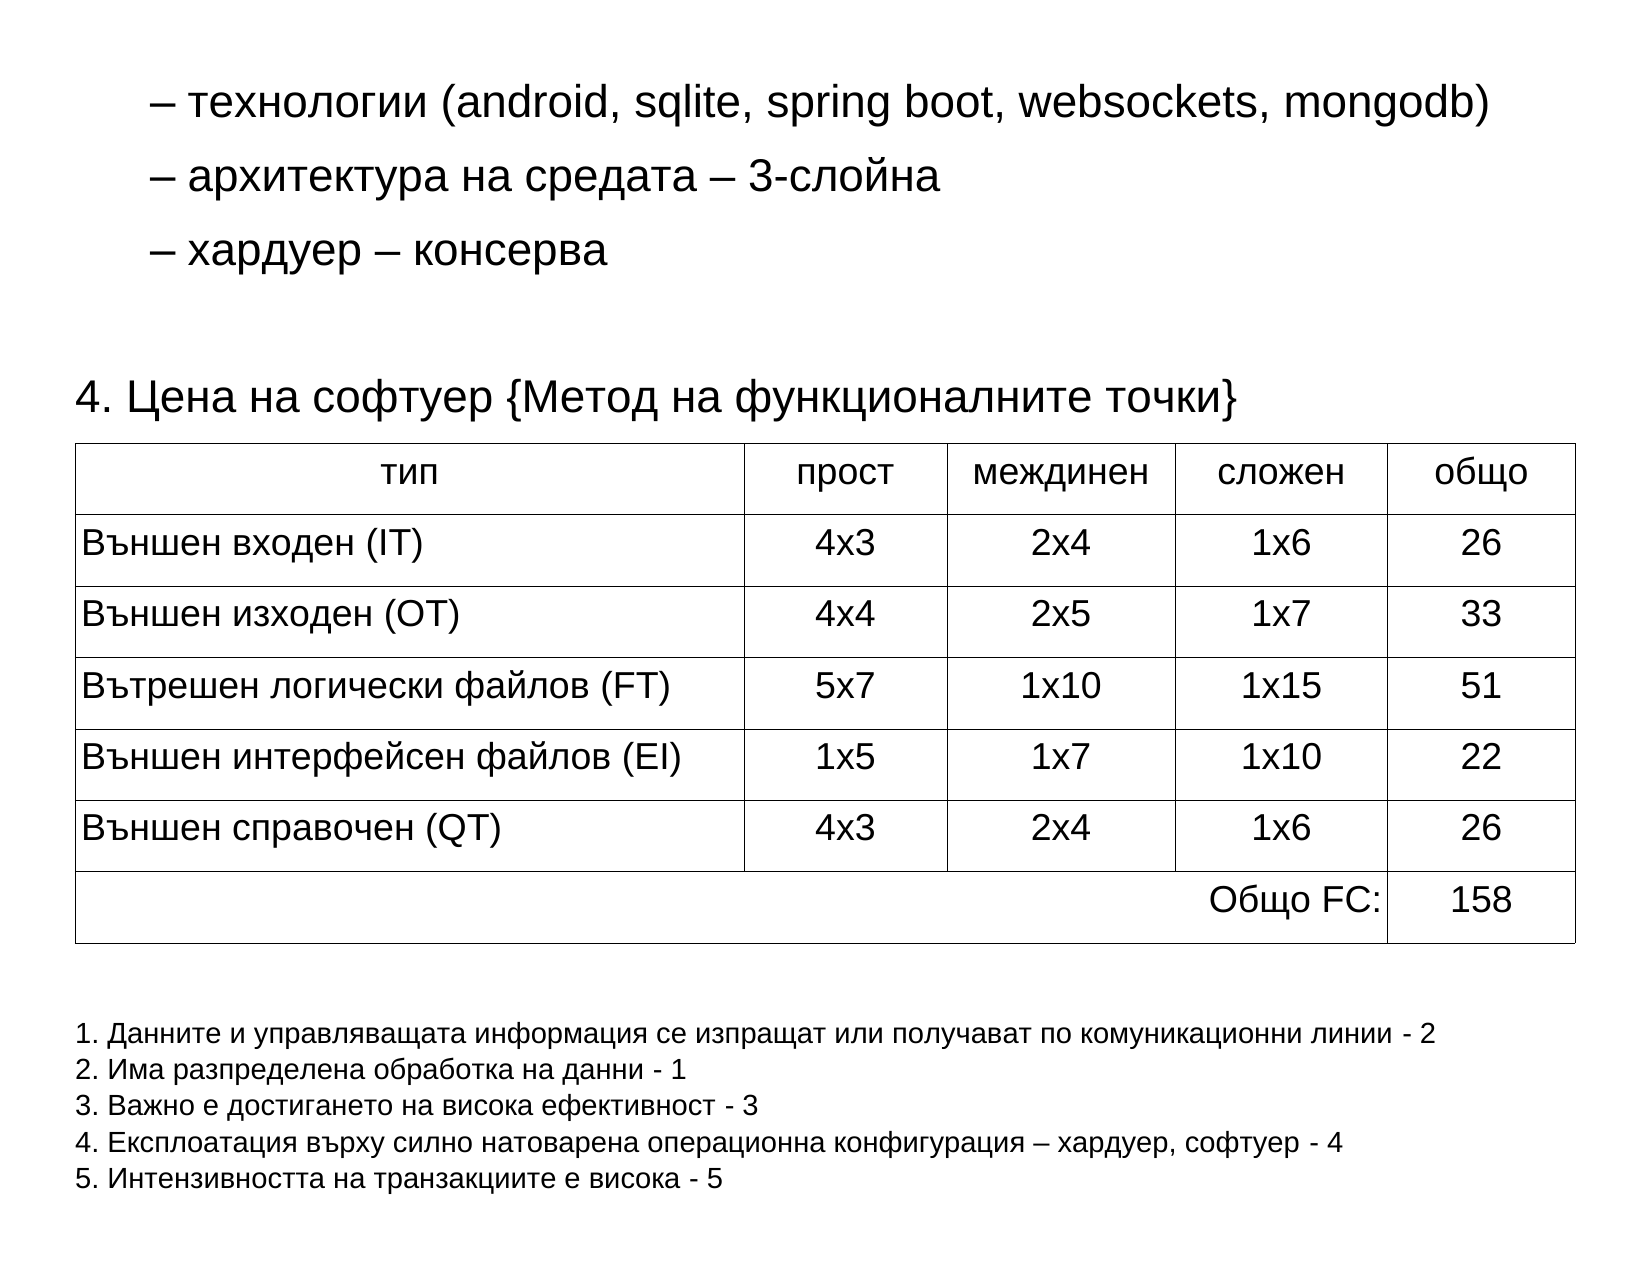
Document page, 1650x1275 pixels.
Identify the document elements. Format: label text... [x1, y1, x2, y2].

table_cell Външен изходен (OT) [76, 587, 744, 657]
text 1. Данните и управляващата информация се изпращат или получават по комуникационни линии - 2 2. Има разпределена обработка на данни - 1 3. Важно е достигането на висока ефективност - 3 4. Експлоатация върху силно натоварена операционна конфигурация – хардуер, софтуер - 4 5. Интензивността на транзакциите е висока - 5 [75, 1016, 1575, 1194]
table_cell 1x10 [1176, 730, 1387, 800]
table_cell 51 [1388, 658, 1575, 728]
table_cell 26 [1388, 801, 1575, 871]
table_cell 1x6 [1176, 515, 1387, 586]
table_cell 2x5 [948, 587, 1175, 657]
text 4. Цена на софтуер {Метод на функционалните точки} [75, 369, 1575, 422]
table_cell 1x7 [948, 730, 1175, 800]
table_cell Външен интерфейсен файлов (EI) [76, 730, 744, 800]
table_cell Вътрешен логически файлов (FT) [76, 658, 744, 728]
table_cell 158 [1388, 872, 1575, 942]
table_cell 1x7 [1176, 587, 1387, 657]
table_cell 4x3 [745, 801, 947, 871]
table_cell 1x6 [1176, 801, 1387, 871]
table_header тип [76, 444, 744, 514]
table_header сложен [1176, 444, 1387, 514]
table_header междинен [948, 444, 1175, 514]
table_header прост [745, 444, 947, 514]
table_cell 1x5 [745, 730, 947, 800]
table_cell Общо FC: [76, 872, 1387, 942]
table_cell Външен входен (IT) [76, 515, 744, 586]
list архитектура на средата – 3-слойна [150, 149, 1575, 201]
list технологии (android, sqlite, spring boot, websockets, mongodb) [150, 75, 1575, 128]
table_cell 1x10 [948, 658, 1175, 728]
table_cell Външен справочен (QT) [76, 801, 744, 871]
list хардуер – консерва [150, 222, 1575, 275]
table_cell 5x7 [745, 658, 947, 728]
table_cell 22 [1388, 730, 1575, 800]
table_cell 26 [1388, 515, 1575, 586]
table_cell 1x15 [1176, 658, 1387, 728]
table_cell 2x4 [948, 515, 1175, 586]
table_header общо [1388, 444, 1575, 514]
table_cell 4x3 [745, 515, 947, 586]
table_cell 2x4 [948, 801, 1175, 871]
table_cell 33 [1388, 587, 1575, 657]
table_cell 4x4 [745, 587, 947, 657]
